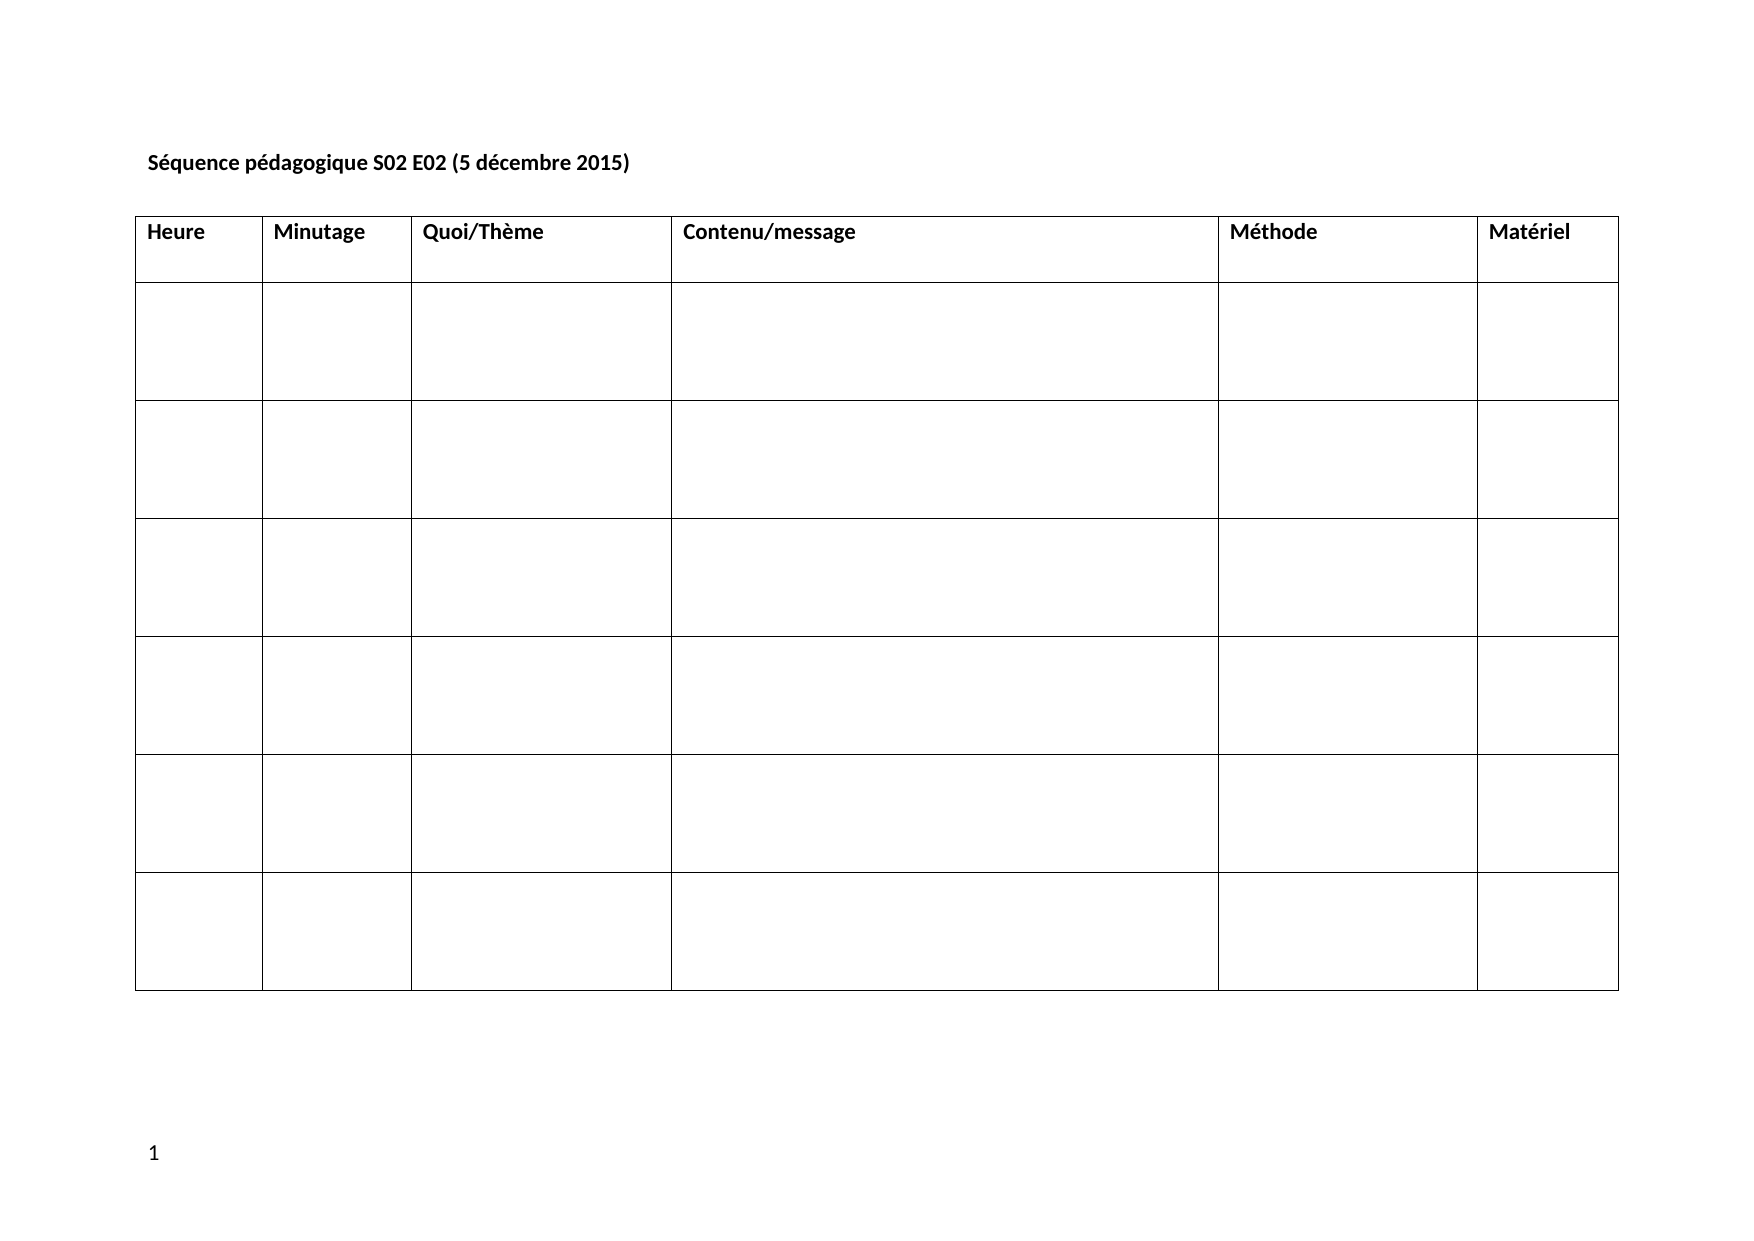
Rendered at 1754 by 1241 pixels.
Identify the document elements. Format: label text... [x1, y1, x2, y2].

table_cell [263, 519, 411, 636]
table_cell [1478, 519, 1618, 636]
table_cell [1219, 519, 1477, 636]
table_cell [263, 637, 411, 754]
table_header Méthode [1219, 217, 1477, 282]
table_cell [412, 873, 671, 990]
table_cell [263, 755, 411, 872]
table_cell [1478, 401, 1618, 518]
table_cell [1219, 401, 1477, 518]
table_cell [136, 637, 262, 754]
table_cell [136, 283, 262, 400]
table_cell [1219, 637, 1477, 754]
table_cell [136, 401, 262, 518]
table_cell [672, 283, 1218, 400]
table_header Heure [136, 217, 262, 282]
text Séquence pédagogique S02 E02 (5 décembre 2015) [148, 148, 1606, 176]
table_cell [672, 519, 1218, 636]
table_cell [412, 637, 671, 754]
table_cell [263, 283, 411, 400]
table_header Quoi/Thème [412, 217, 671, 282]
table_cell [1478, 637, 1618, 754]
table_header Contenu/message [672, 217, 1218, 282]
table_cell [412, 519, 671, 636]
table_cell [263, 873, 411, 990]
table_cell [412, 401, 671, 518]
table_cell [1219, 755, 1477, 872]
table_cell [1219, 283, 1477, 400]
table_cell [1219, 873, 1477, 990]
table_header Minutage [263, 217, 411, 282]
table_cell [136, 755, 262, 872]
table_cell [263, 401, 411, 518]
table_cell [136, 873, 262, 990]
table_cell [412, 755, 671, 872]
table_cell [1478, 873, 1618, 990]
table_cell [1478, 283, 1618, 400]
table_cell [672, 637, 1218, 754]
table_cell [672, 401, 1218, 518]
table_header Matériel [1478, 217, 1618, 282]
table_cell [136, 519, 262, 636]
table_cell [412, 283, 671, 400]
table_cell [672, 755, 1218, 872]
table_cell [1478, 755, 1618, 872]
table_cell [672, 873, 1218, 990]
